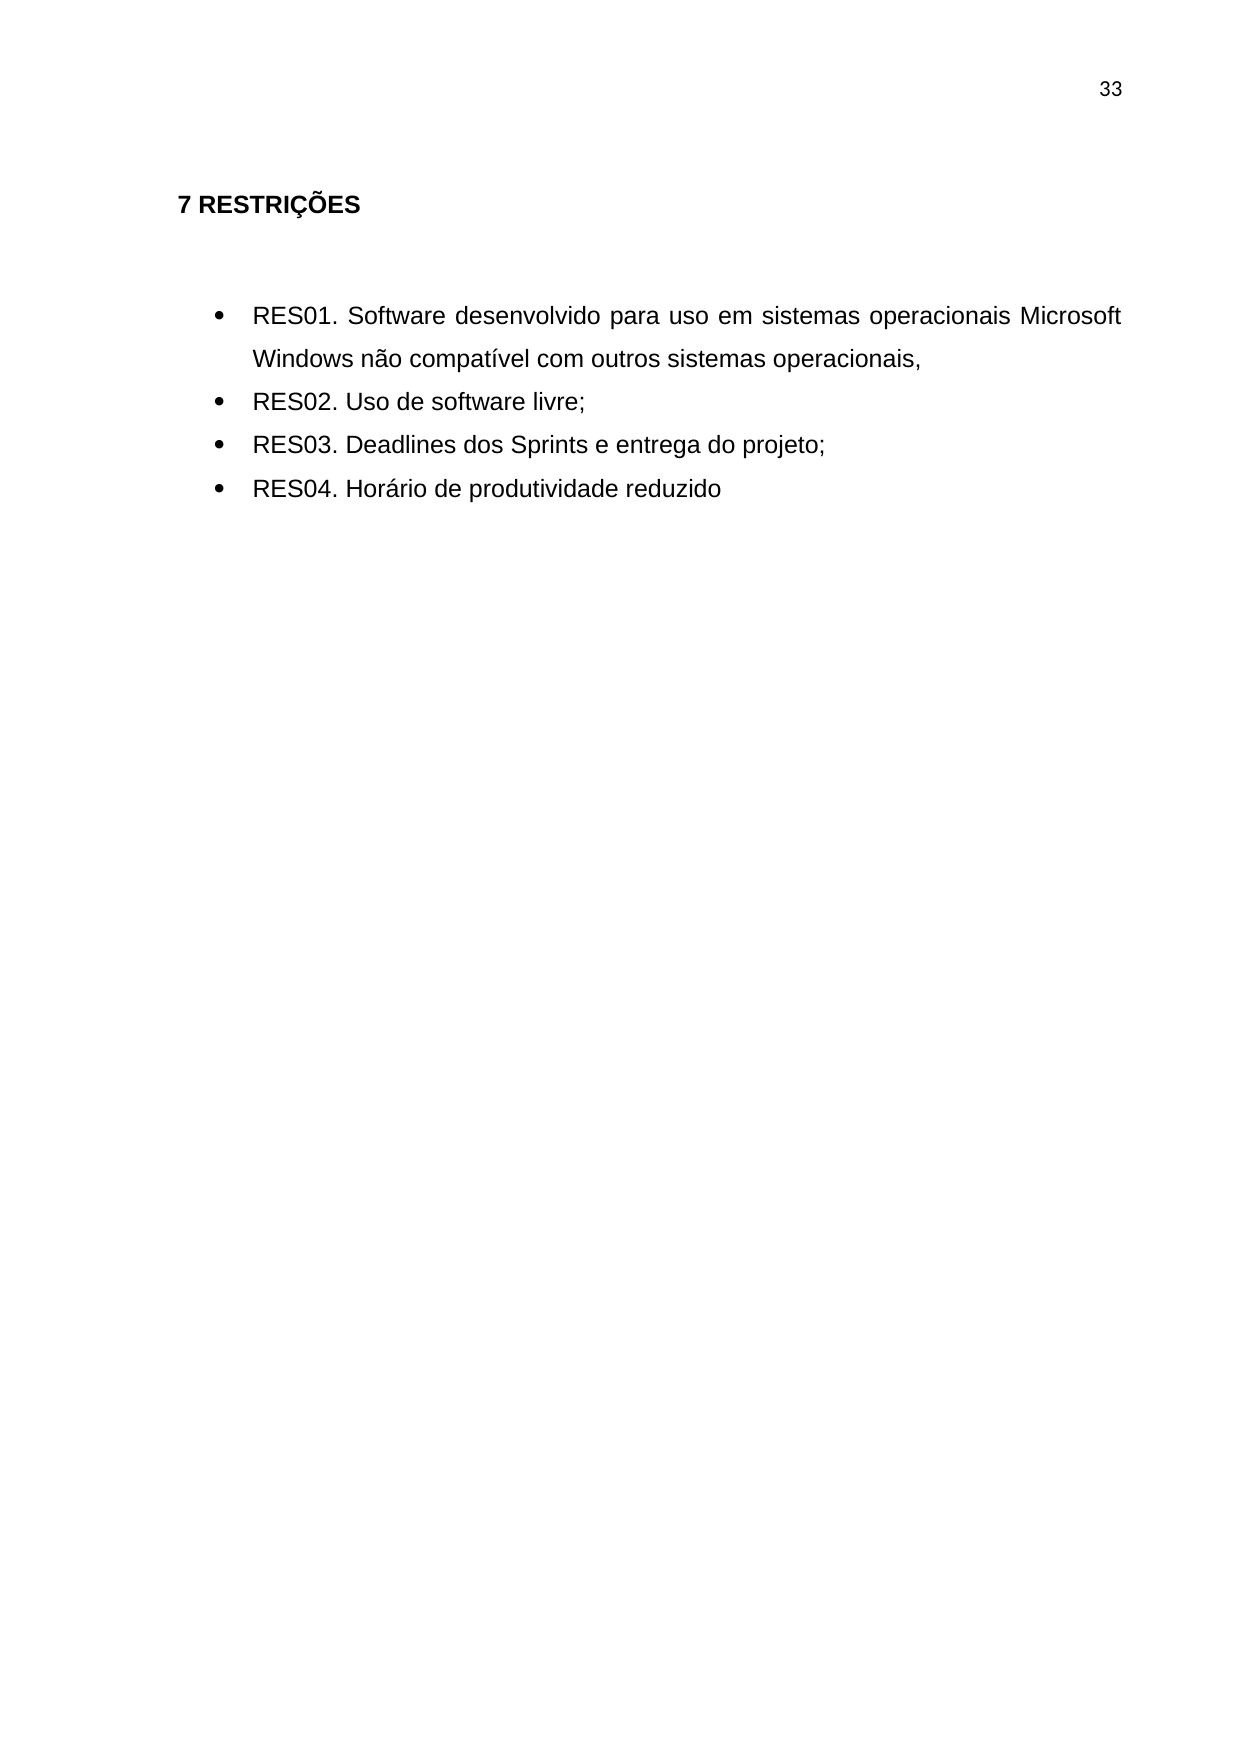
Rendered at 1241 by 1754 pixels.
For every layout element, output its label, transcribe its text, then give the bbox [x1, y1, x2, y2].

list RES03. Deadlines dos Sprints e entrega do projeto; [215, 431, 1122, 459]
list RES04. Horário de produtividade reduzido [215, 474, 1122, 503]
list RES01. Software desenvolvido para uso em sistemas operacionais Microsoft Windows não compatível com outros sistemas operacionais, [215, 301, 1122, 373]
list RES02. Uso de software livre; [215, 387, 1122, 416]
subtitle 7 RESTRIÇÕES [177, 190, 1122, 218]
